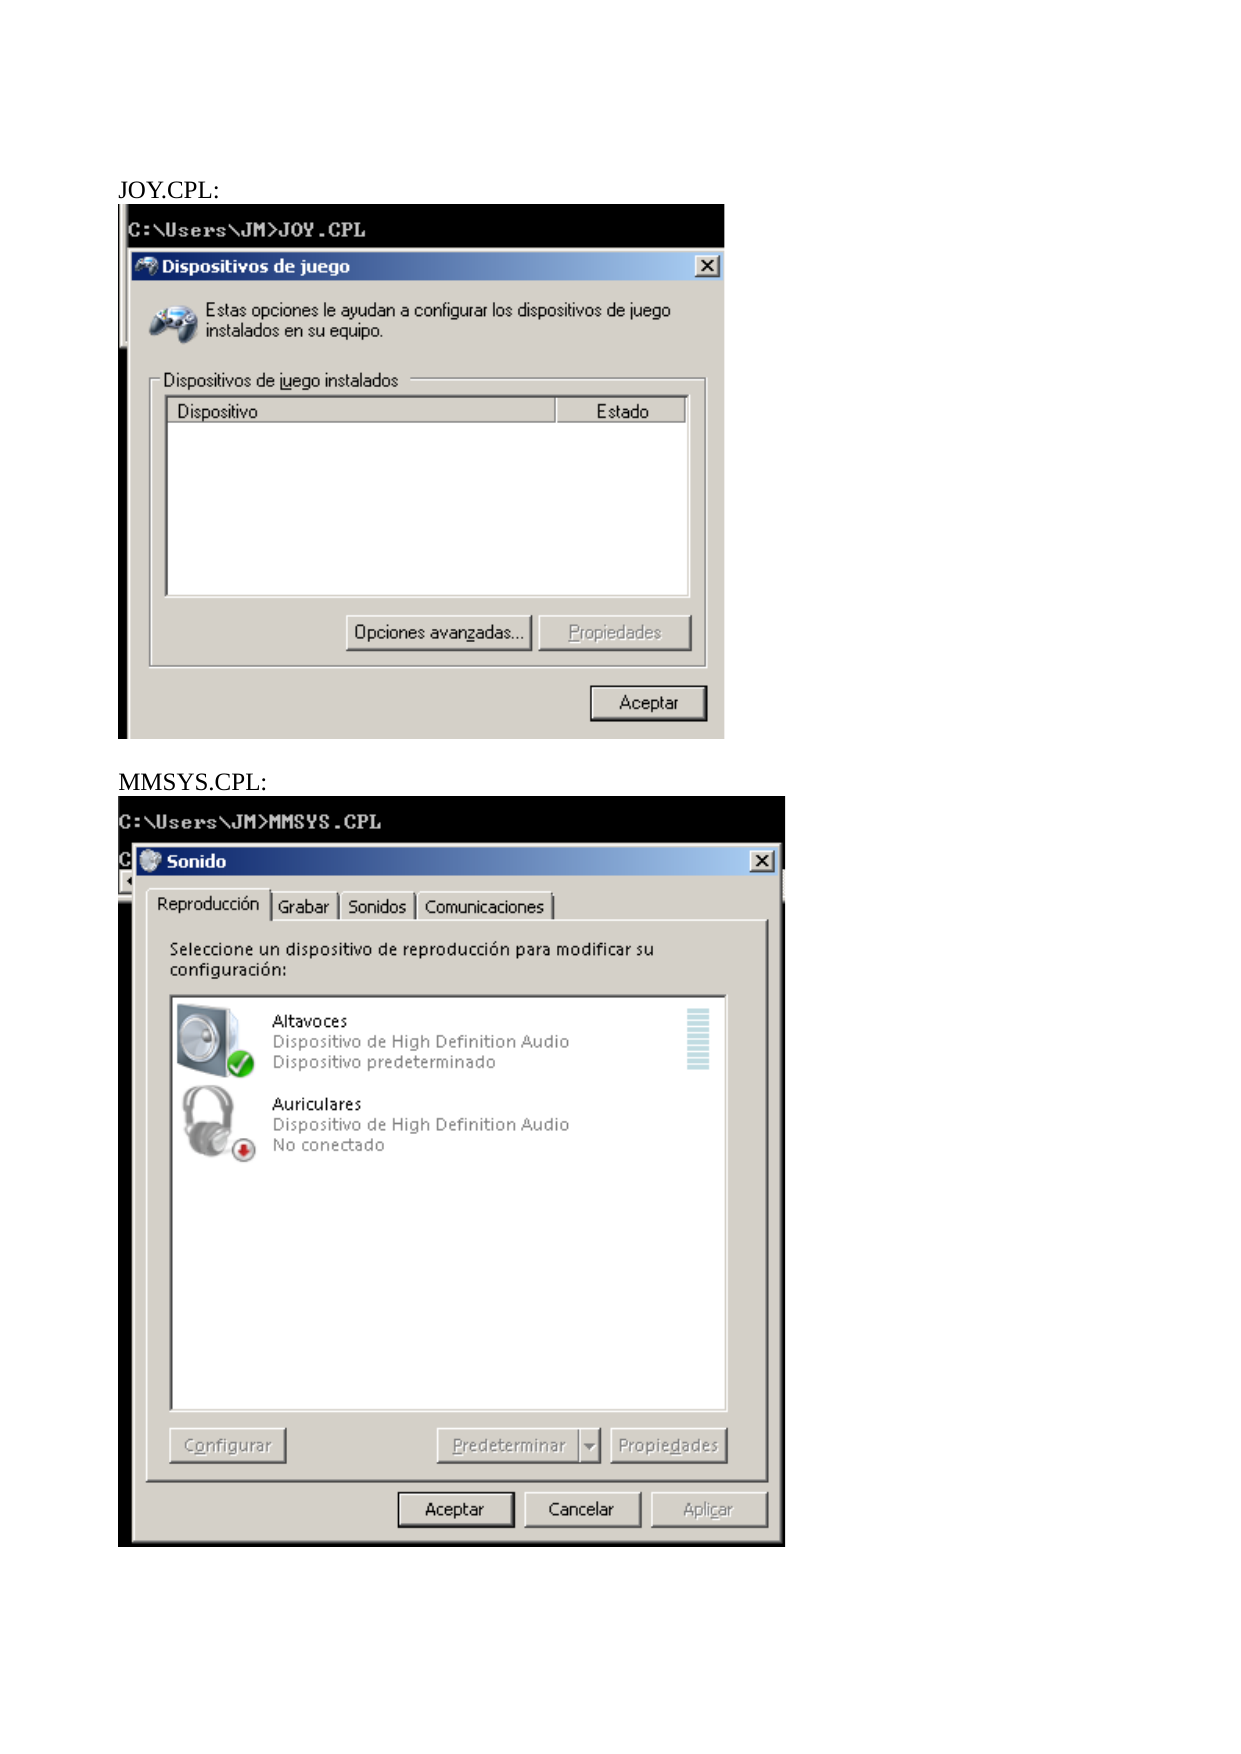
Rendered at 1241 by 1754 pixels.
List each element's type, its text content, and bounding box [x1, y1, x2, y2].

text MMSYS.CPL: [118, 767, 1122, 796]
text JOY.CPL: [118, 176, 1122, 204]
